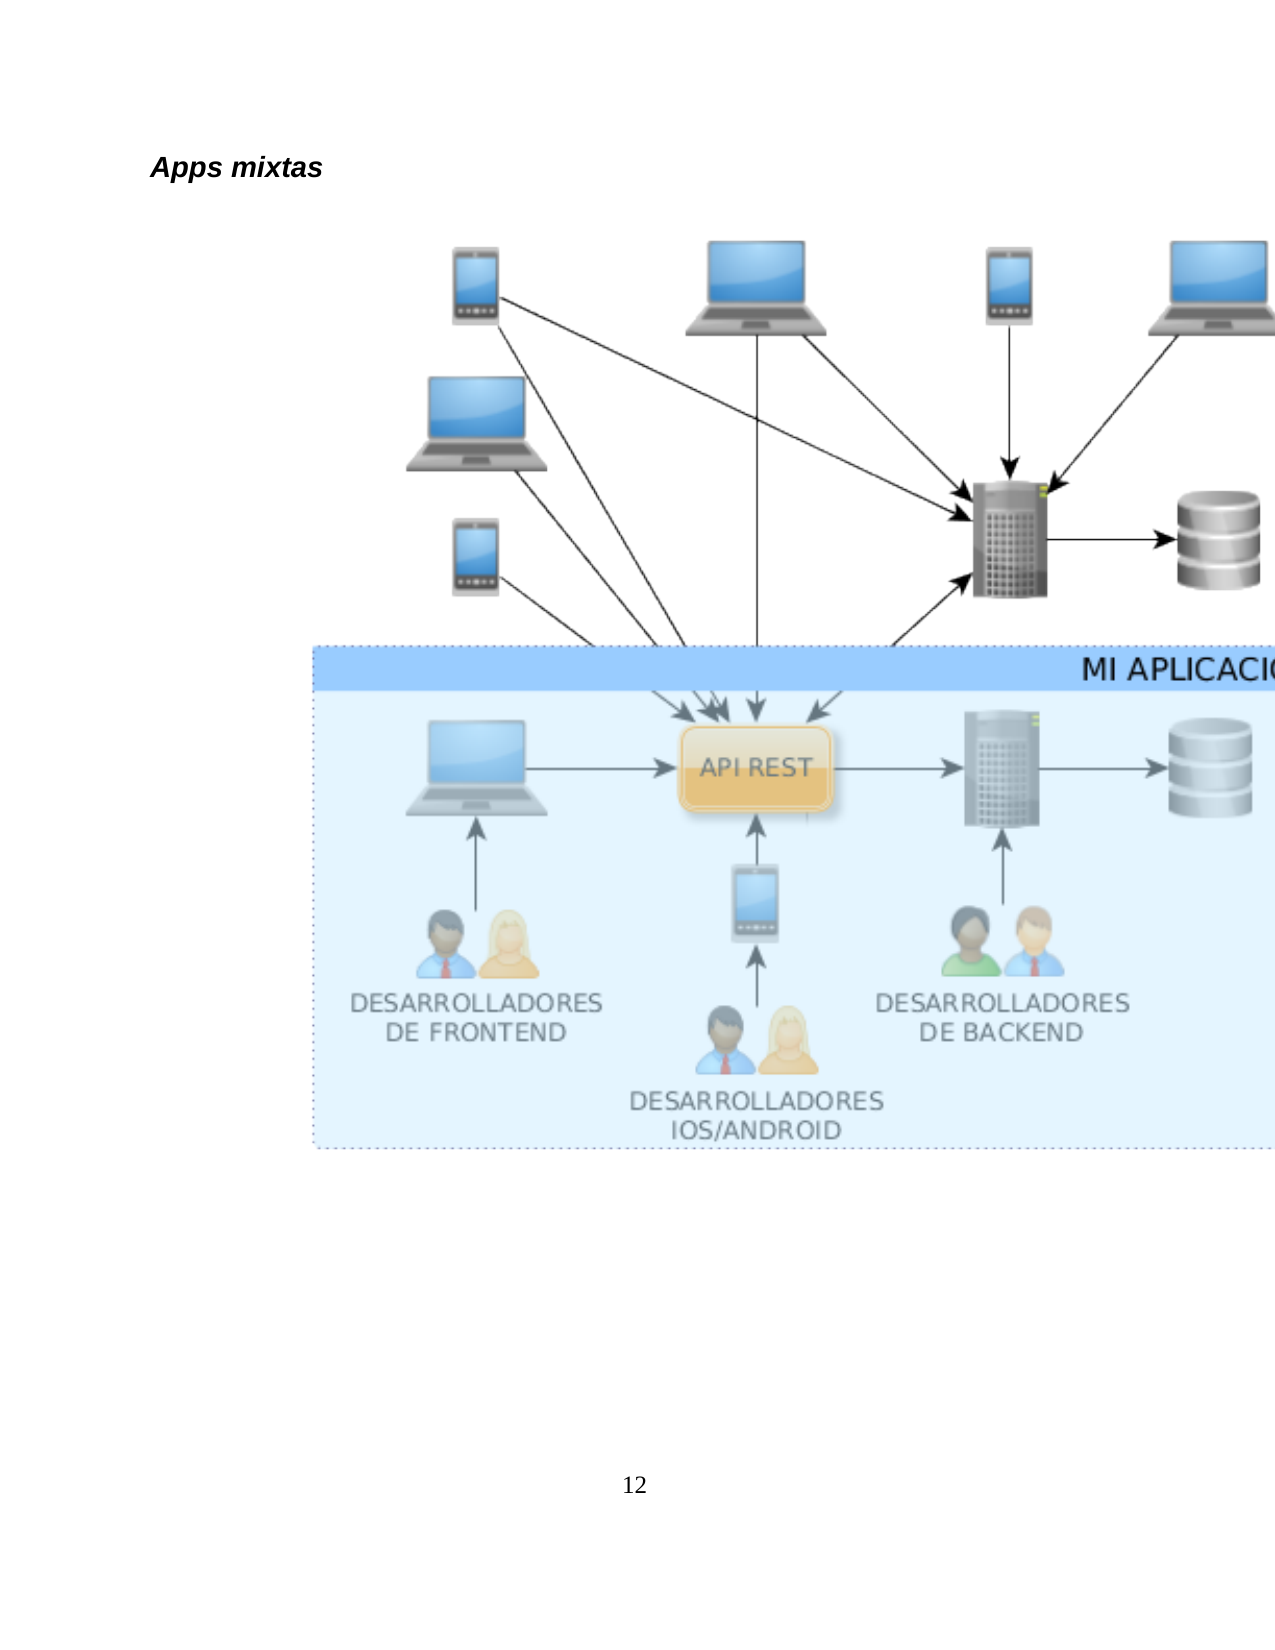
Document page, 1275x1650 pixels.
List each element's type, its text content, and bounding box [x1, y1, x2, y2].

picture [150, 196, 1275, 1196]
subtitle Apps mixtas [150, 150, 1125, 183]
